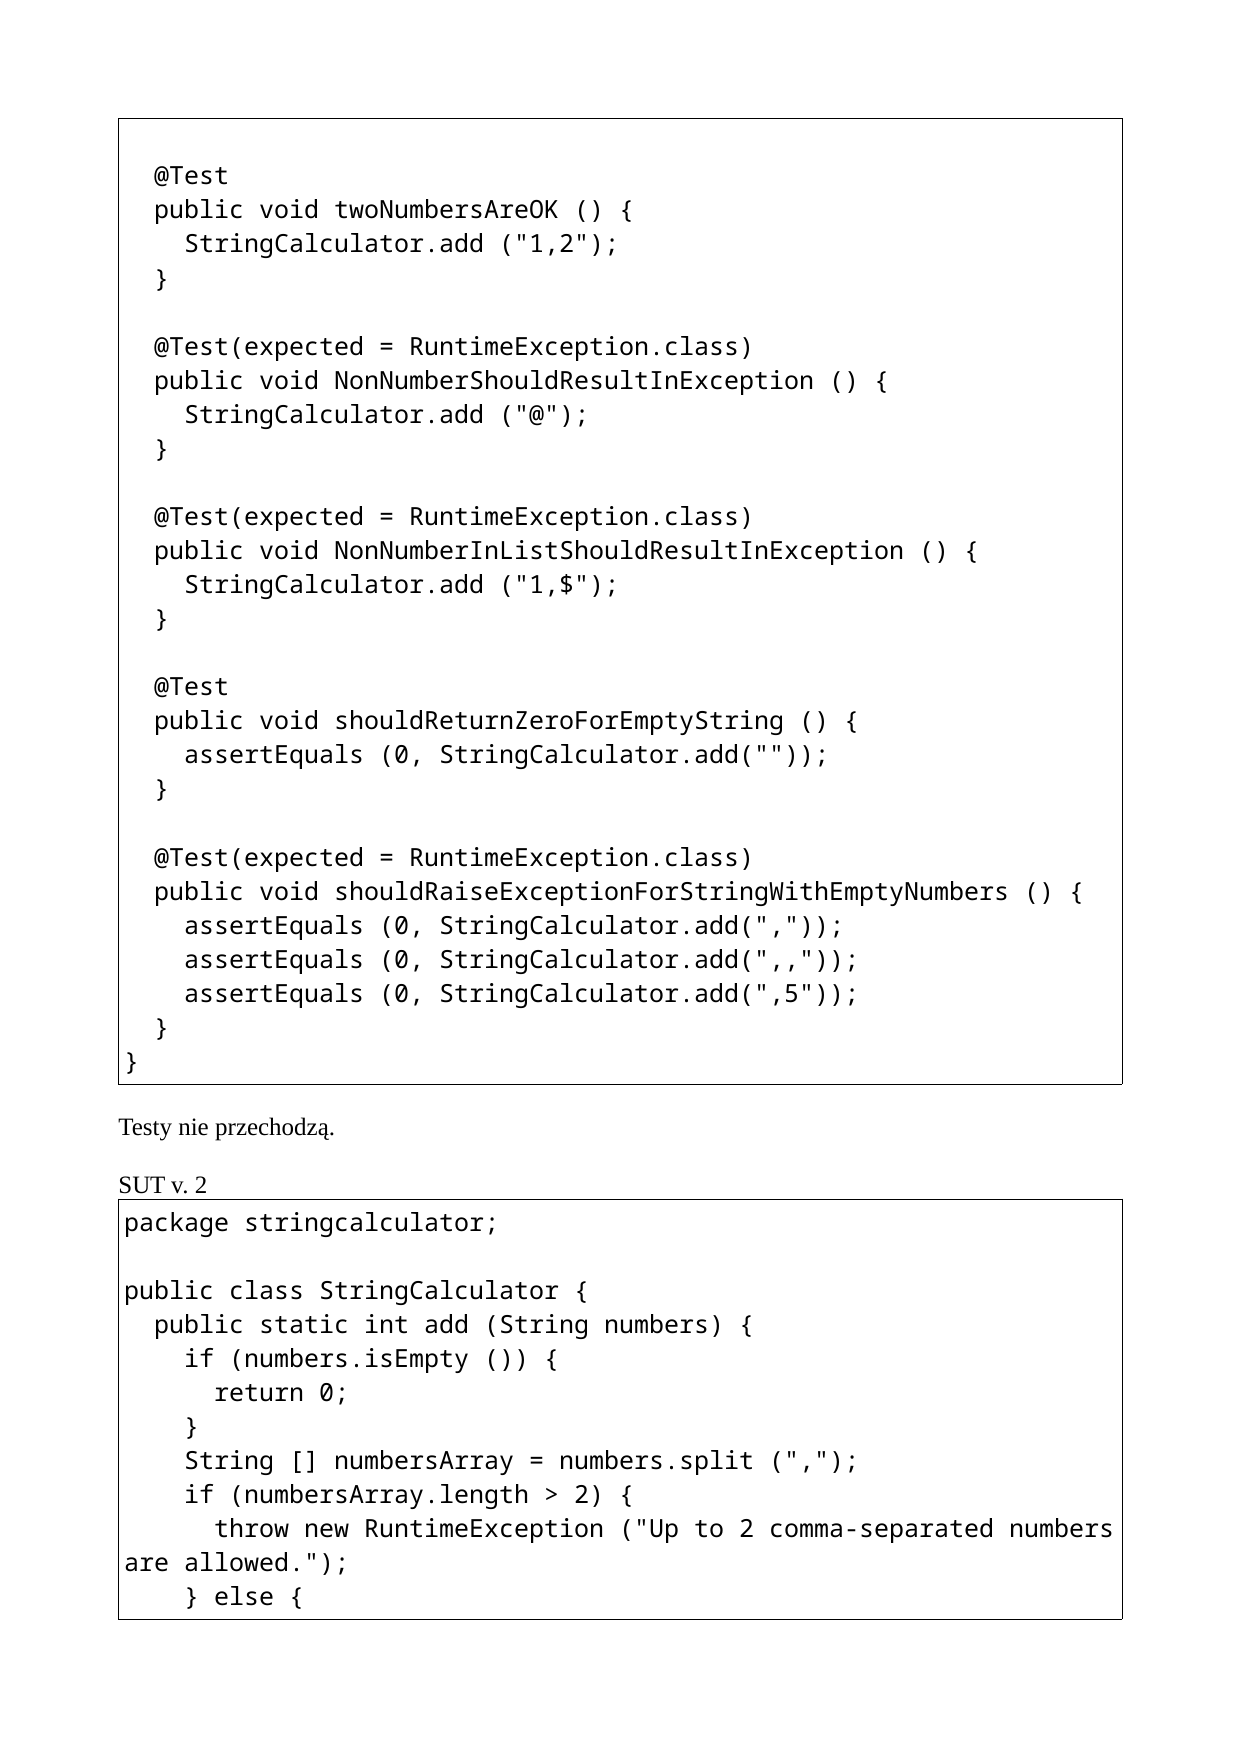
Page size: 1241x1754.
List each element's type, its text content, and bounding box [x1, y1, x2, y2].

table_header @Test public void twoNumbersAreOK () { StringCalculator.add ("1,2"); } @Test(expected = RuntimeException.class) public void NonNumberShouldResultInException () { StringCalculator.add ("@"); } @Test(expected = RuntimeException.class) public void NonNumberInListShouldResultInException () { StringCalculator.add ("1,$"); } @Test public void shouldReturnZeroForEmptyString () { assertEquals (0, StringCalculator.add("")); } @Test(expected = RuntimeException.class) public void shouldRaiseExceptionForStringWithEmptyNumbers () { assertEquals (0, StringCalculator.add(",")); assertEquals (0, StringCalculator.add(",,")); assertEquals (0, StringCalculator.add(",5")); } } [119, 119, 1122, 1083]
table_header package stringcalculator; public class StringCalculator { public static int add (String numbers) { if (numbers.isEmpty ()) { return 0; } String [] numbersArray = numbers.split (","); if (numbersArray.length > 2) { throw new RuntimeException ("Up to 2 comma-separated numbers are allowed."); } else { [119, 1200, 1122, 1619]
text SUT v. 2 [118, 1170, 1122, 1198]
text Testy nie przechodzą. [118, 1112, 1122, 1141]
